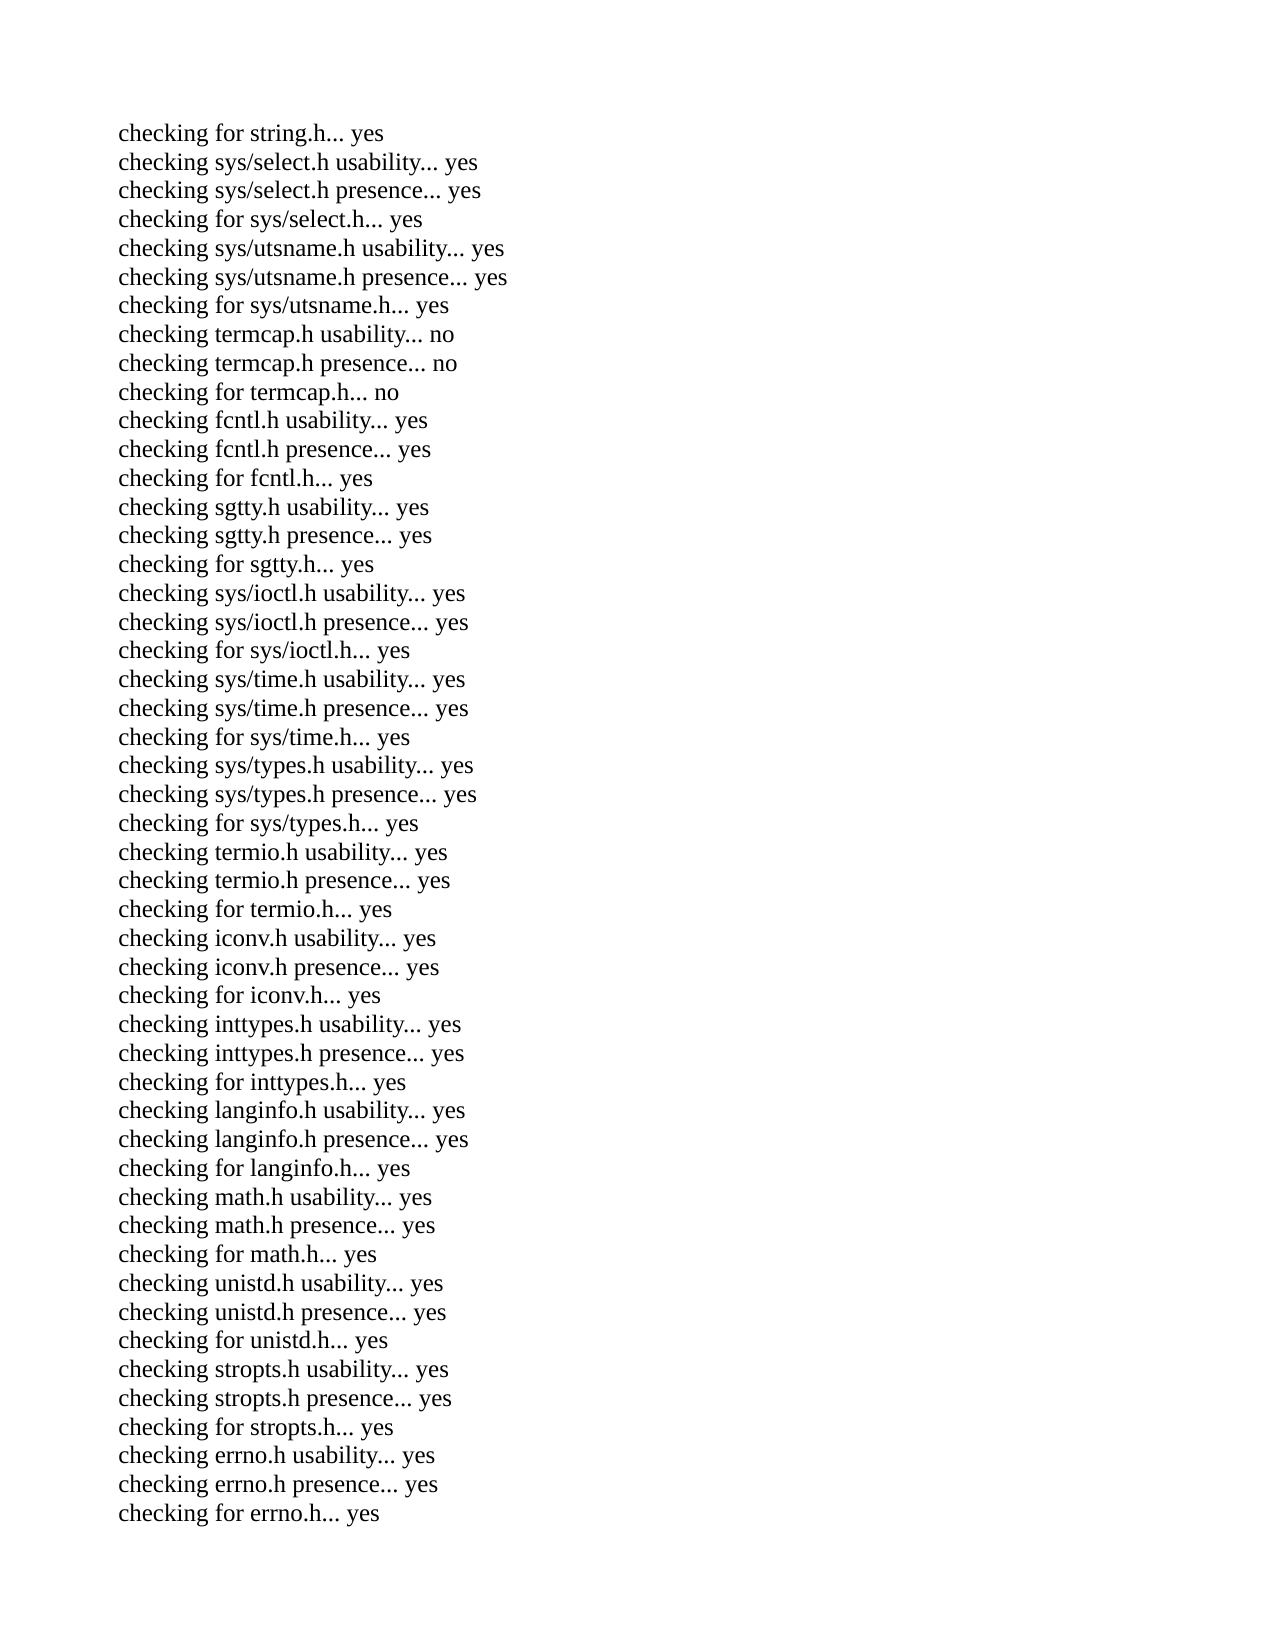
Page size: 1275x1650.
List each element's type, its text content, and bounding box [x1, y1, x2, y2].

text checking inttypes.h presence... yes [118, 1038, 1157, 1067]
text checking sys/types.h usability... yes [118, 751, 1157, 779]
text checking sys/select.h presence... yes [118, 176, 1157, 204]
text checking inttypes.h usability... yes [118, 1009, 1157, 1038]
text checking errno.h presence... yes [118, 1469, 1157, 1498]
text checking langinfo.h usability... yes [118, 1096, 1157, 1124]
text checking for string.h... yes [118, 118, 1157, 147]
text checking math.h usability... yes [118, 1182, 1157, 1211]
text checking sys/utsname.h presence... yes [118, 262, 1157, 291]
text checking for sys/types.h... yes [118, 808, 1157, 837]
text checking for sys/ioctl.h... yes [118, 636, 1157, 664]
text checking stropts.h usability... yes [118, 1354, 1157, 1383]
text checking for stropts.h... yes [118, 1412, 1157, 1441]
text checking iconv.h usability... yes [118, 923, 1157, 952]
text checking sys/ioctl.h usability... yes [118, 578, 1157, 607]
text checking for sys/time.h... yes [118, 722, 1157, 751]
text checking math.h presence... yes [118, 1211, 1157, 1239]
text checking stropts.h presence... yes [118, 1383, 1157, 1412]
text checking termcap.h presence... no [118, 348, 1157, 377]
text checking sgtty.h usability... yes [118, 492, 1157, 521]
text checking fcntl.h usability... yes [118, 406, 1157, 434]
text checking for sgtty.h... yes [118, 549, 1157, 578]
text checking for termio.h... yes [118, 894, 1157, 923]
text checking unistd.h usability... yes [118, 1268, 1157, 1297]
text checking for unistd.h... yes [118, 1326, 1157, 1354]
text checking termcap.h usability... no [118, 319, 1157, 348]
text checking langinfo.h presence... yes [118, 1124, 1157, 1153]
text checking termio.h usability... yes [118, 837, 1157, 866]
text checking sys/utsname.h usability... yes [118, 233, 1157, 262]
text checking for langinfo.h... yes [118, 1153, 1157, 1182]
text checking for math.h... yes [118, 1239, 1157, 1268]
text checking unistd.h presence... yes [118, 1297, 1157, 1326]
text checking for sys/utsname.h... yes [118, 291, 1157, 319]
text checking for inttypes.h... yes [118, 1067, 1157, 1096]
text checking fcntl.h presence... yes [118, 434, 1157, 463]
text checking sys/types.h presence... yes [118, 779, 1157, 808]
text checking for termcap.h... no [118, 377, 1157, 406]
text checking errno.h usability... yes [118, 1441, 1157, 1469]
text checking for sys/select.h... yes [118, 204, 1157, 233]
text checking sys/select.h usability... yes [118, 147, 1157, 176]
text checking for errno.h... yes [118, 1498, 1157, 1527]
text checking sys/time.h usability... yes [118, 664, 1157, 693]
text checking sys/ioctl.h presence... yes [118, 607, 1157, 636]
text checking for fcntl.h... yes [118, 463, 1157, 492]
text checking termio.h presence... yes [118, 866, 1157, 894]
text checking iconv.h presence... yes [118, 952, 1157, 981]
text checking sys/time.h presence... yes [118, 693, 1157, 722]
text checking for iconv.h... yes [118, 981, 1157, 1009]
text checking sgtty.h presence... yes [118, 521, 1157, 549]
